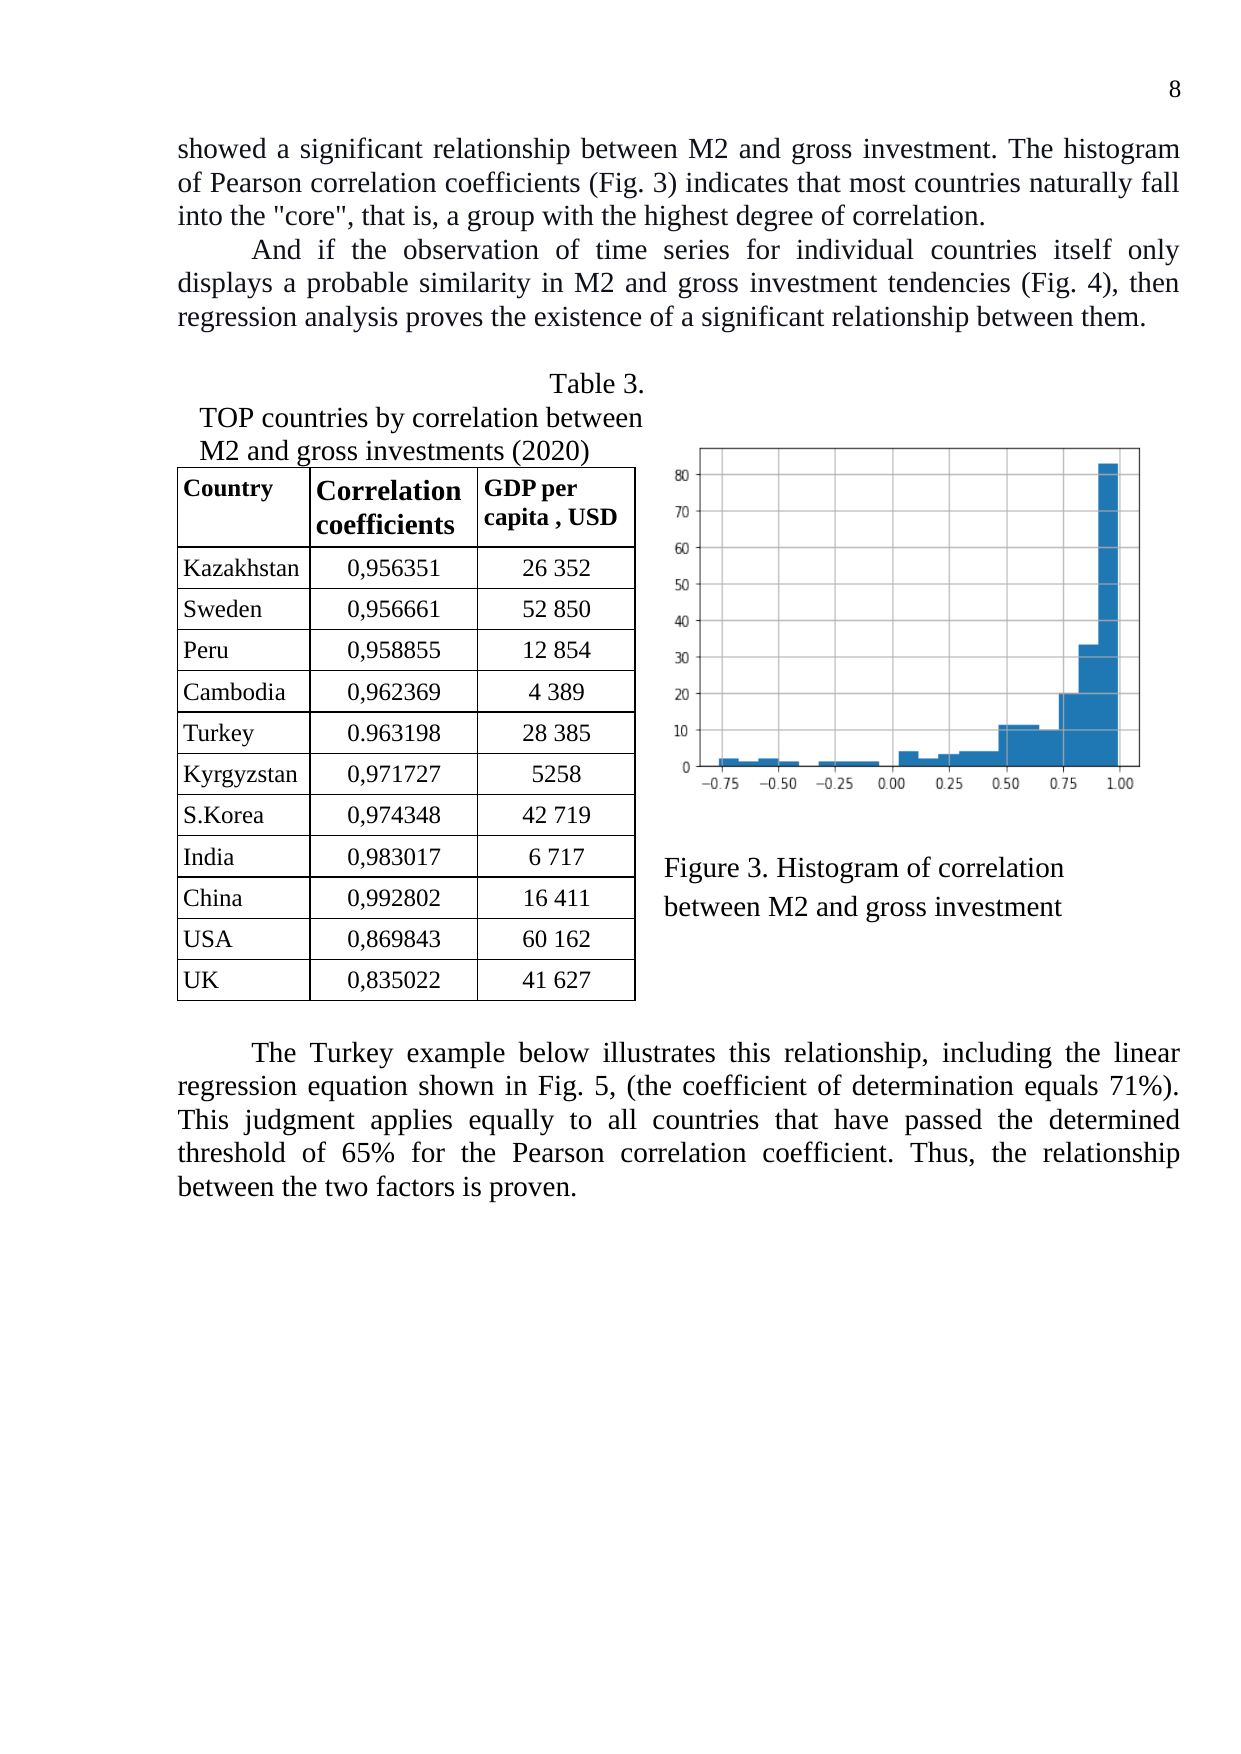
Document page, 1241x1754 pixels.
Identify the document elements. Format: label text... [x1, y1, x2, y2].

table_cell Cambodia [178, 671, 309, 711]
table_cell Turkey [178, 713, 309, 753]
table_cell 12 854 [478, 630, 634, 670]
table_cell 42 719 [478, 795, 634, 835]
table_header GDP per capita , USD [478, 468, 634, 546]
text And if the observation of time series for individual countries itself only displays a probable similarity in M2 and gross investment tendencies (Fig. 4), then regression analysis proves the existence of a significant relationship between them. [177, 232, 1181, 333]
text TOP countries by correlation between [177, 400, 1181, 433]
table_cell 60 162 [478, 919, 634, 959]
table_cell 0,992802 [311, 878, 477, 918]
table_cell 0.963198 [311, 713, 477, 753]
table_cell 28 385 [478, 713, 634, 753]
table_cell 6 717 [478, 836, 634, 876]
table_cell 0,958855 [311, 630, 477, 670]
table_cell UK [178, 960, 309, 1000]
table_cell 0,983017 [311, 836, 477, 876]
table_cell 0,835022 [311, 960, 477, 1000]
table_cell India [178, 836, 309, 876]
table_cell Peru [178, 630, 309, 670]
table_cell 0,974348 [311, 795, 477, 835]
table_cell 4 389 [478, 671, 634, 711]
table_cell S.Korea [178, 795, 309, 835]
table_cell 0,956661 [311, 589, 477, 629]
picture [664, 439, 1147, 801]
text Figure 3. Histogram of correlation between M2 and gross investment [663, 851, 1147, 923]
table_cell China [178, 878, 309, 918]
table_cell 5258 [478, 754, 634, 794]
table_cell 0,971727 [311, 754, 477, 794]
table_cell 16 411 [478, 878, 634, 918]
table_cell Sweden [178, 589, 309, 629]
table_cell 52 850 [478, 589, 634, 629]
table_header Country [178, 468, 309, 546]
table_header Correlation coefficients [311, 468, 477, 546]
text showed a significant relationship between M2 and gross investment. The histogram of Pearson correlation coefficients (Fig. 3) indicates that most countries naturally fall into the "core", that is, a group with the highest degree of correlation. [177, 131, 1181, 232]
table_cell USA [178, 919, 309, 959]
table_cell 0,956351 [311, 548, 477, 588]
table_cell Kyrgyzstan [178, 754, 309, 794]
table_cell 41 627 [478, 960, 634, 1000]
text Table 3. [177, 366, 1181, 400]
table_cell 0,869843 [311, 919, 477, 959]
text М2 and gross investments (2020) [177, 433, 1181, 467]
text The Turkey example below illustrates this relationship, including the linear regression equation shown in Fig. 5, (the coefficient of determination equals 71%). This judgment applies equally to all countries that have passed the determined threshold of 65% for the Pearson correlation coefficient. Thus, the relationship between the two factors is proven. [177, 1035, 1181, 1202]
table_cell Kazakhstan [178, 548, 309, 588]
table_cell 26 352 [478, 548, 634, 588]
table_cell 0,962369 [311, 671, 477, 711]
